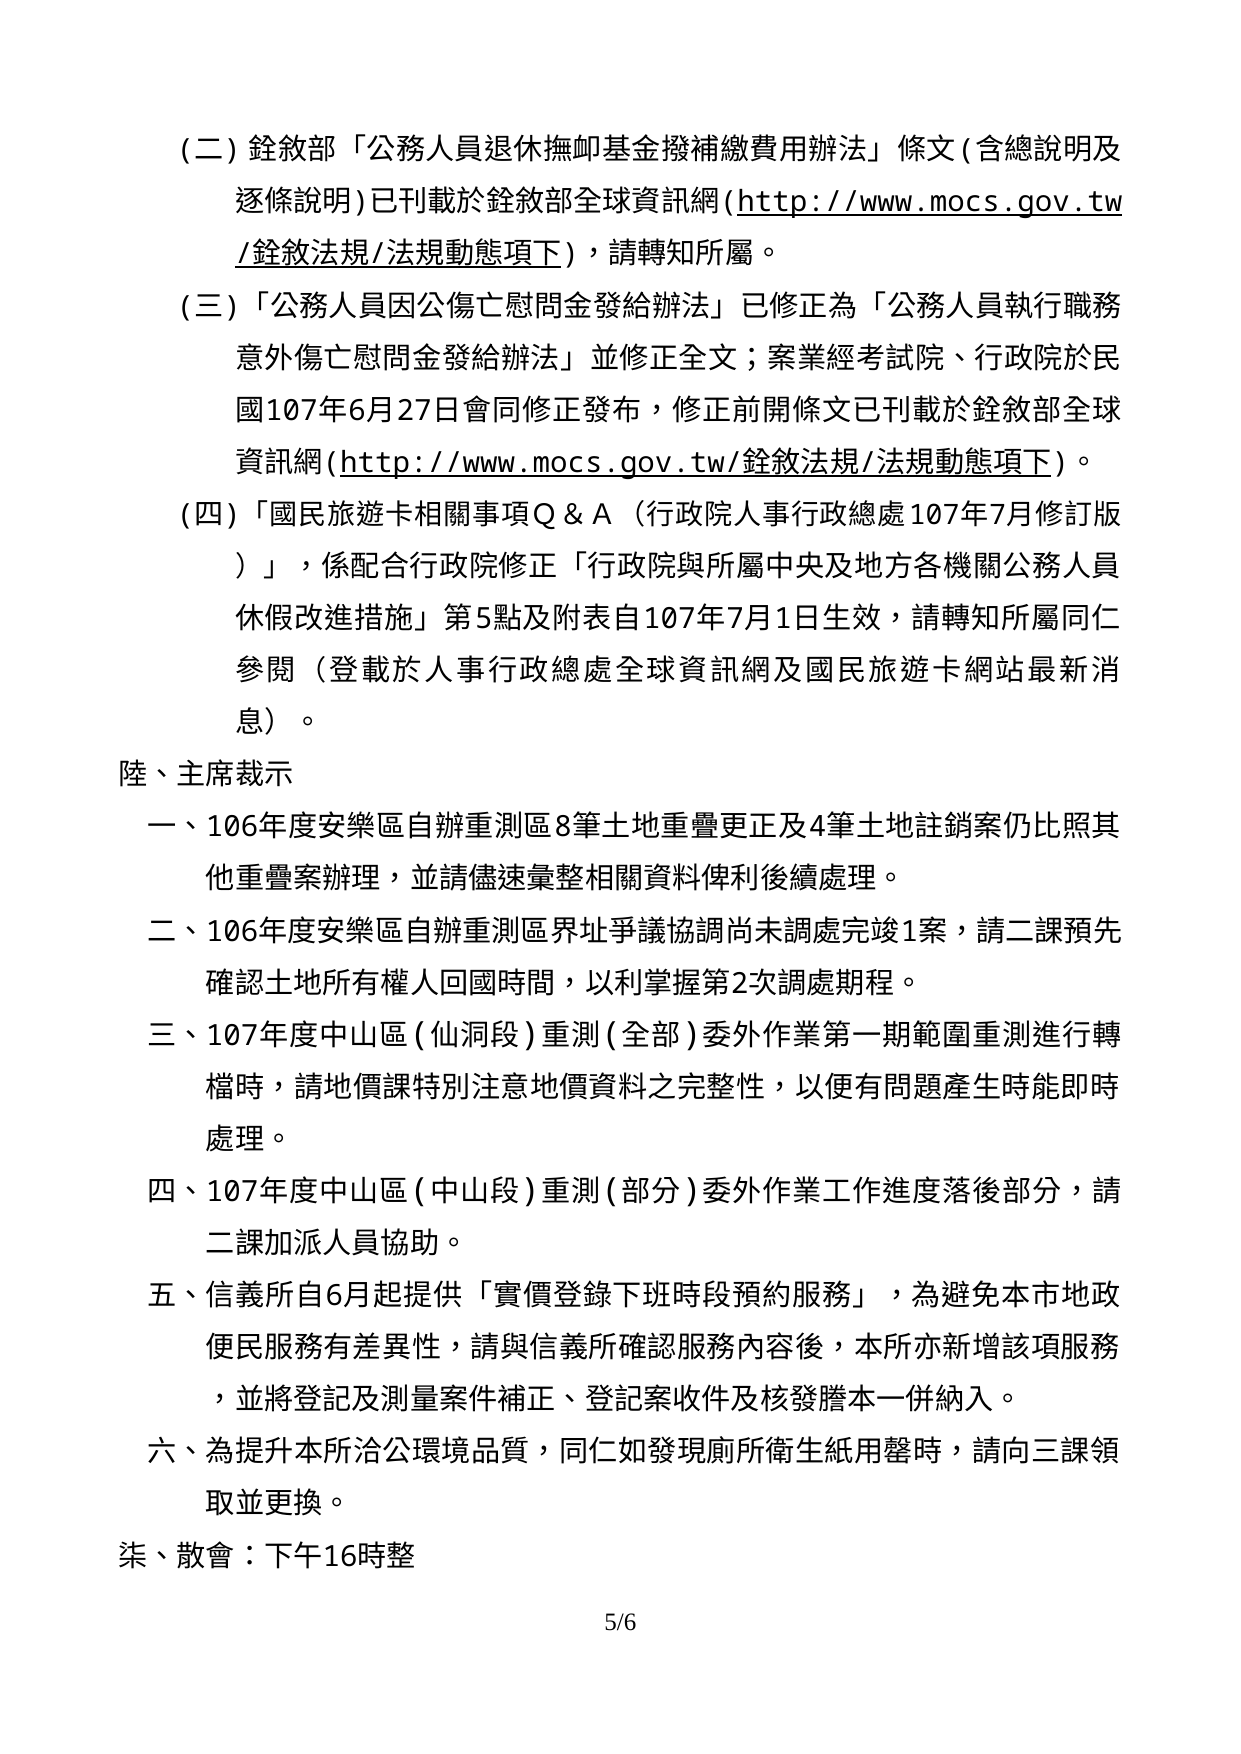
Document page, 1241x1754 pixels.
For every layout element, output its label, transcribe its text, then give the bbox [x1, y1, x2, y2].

list 信義所自6月起提供「實價登錄下班時段預約服務」，為避免本市地政便民服務有差異性，請與信義所確認服務內容後，本所亦新增該項服務，並將登記及測量案件補正、登記案收件及核發謄本一併納入。 [147, 1264, 1122, 1420]
list 106年度安樂區自辦重測區界址爭議協調尚未調處完竣1案，請二課預先確認土地所有權人回國時間，以利掌握第2次調處期程。 [147, 899, 1122, 1003]
list 銓敘部「公務人員退休撫卹基金撥補繳費用辦法」條文(含總說明及逐條說明)已刊載於銓敘部全球資訊網(http://www.mocs.gov.tw/銓敘法規/法規動態項下)，請轉知所屬。 [176, 118, 1122, 274]
list 「公務人員因公傷亡慰問金發給辦法」已修正為「公務人員執行職務意外傷亡慰問金發給辦法」並修正全文；案業經考試院、行政院於民國107年6月27日會同修正發布，修正前開條文已刊載於銓敘部全球資訊網(http://www.mocs.gov.tw/銓敘法規/法規動態項下)。 [176, 274, 1122, 483]
list 主席裁示 [118, 743, 1122, 795]
list 106年度安樂區自辦重測區8筆土地重疊更正及4筆土地註銷案仍比照其他重疊案辦理，並請儘速彙整相關資料俾利後續處理。 [147, 795, 1122, 899]
list 為提升本所洽公環境品質，同仁如發現廁所衛生紙用罄時，請向三課領取並更換。 [147, 1420, 1122, 1524]
list 「國民旅遊卡相關事項Ｑ＆Ａ（行政院人事行政總處107年7月修訂版）」，係配合行政院修正「行政院與所屬中央及地方各機關公務人員休假改進措施」第5點及附表自107年7月1日生效，請轉知所屬同仁參閱（登載於人事行政總處全球資訊網及國民旅遊卡網站最新消息）。 [176, 483, 1122, 743]
list 散會：下午16時整 [118, 1524, 1122, 1576]
list 107年度中山區(中山段)重測(部分)委外作業工作進度落後部分，請二課加派人員協助。 [147, 1160, 1122, 1264]
list 107年度中山區(仙洞段)重測(全部)委外作業第一期範圍重測進行轉檔時，請地價課特別注意地價資料之完整性，以便有問題產生時能即時處理。 [147, 1003, 1122, 1160]
